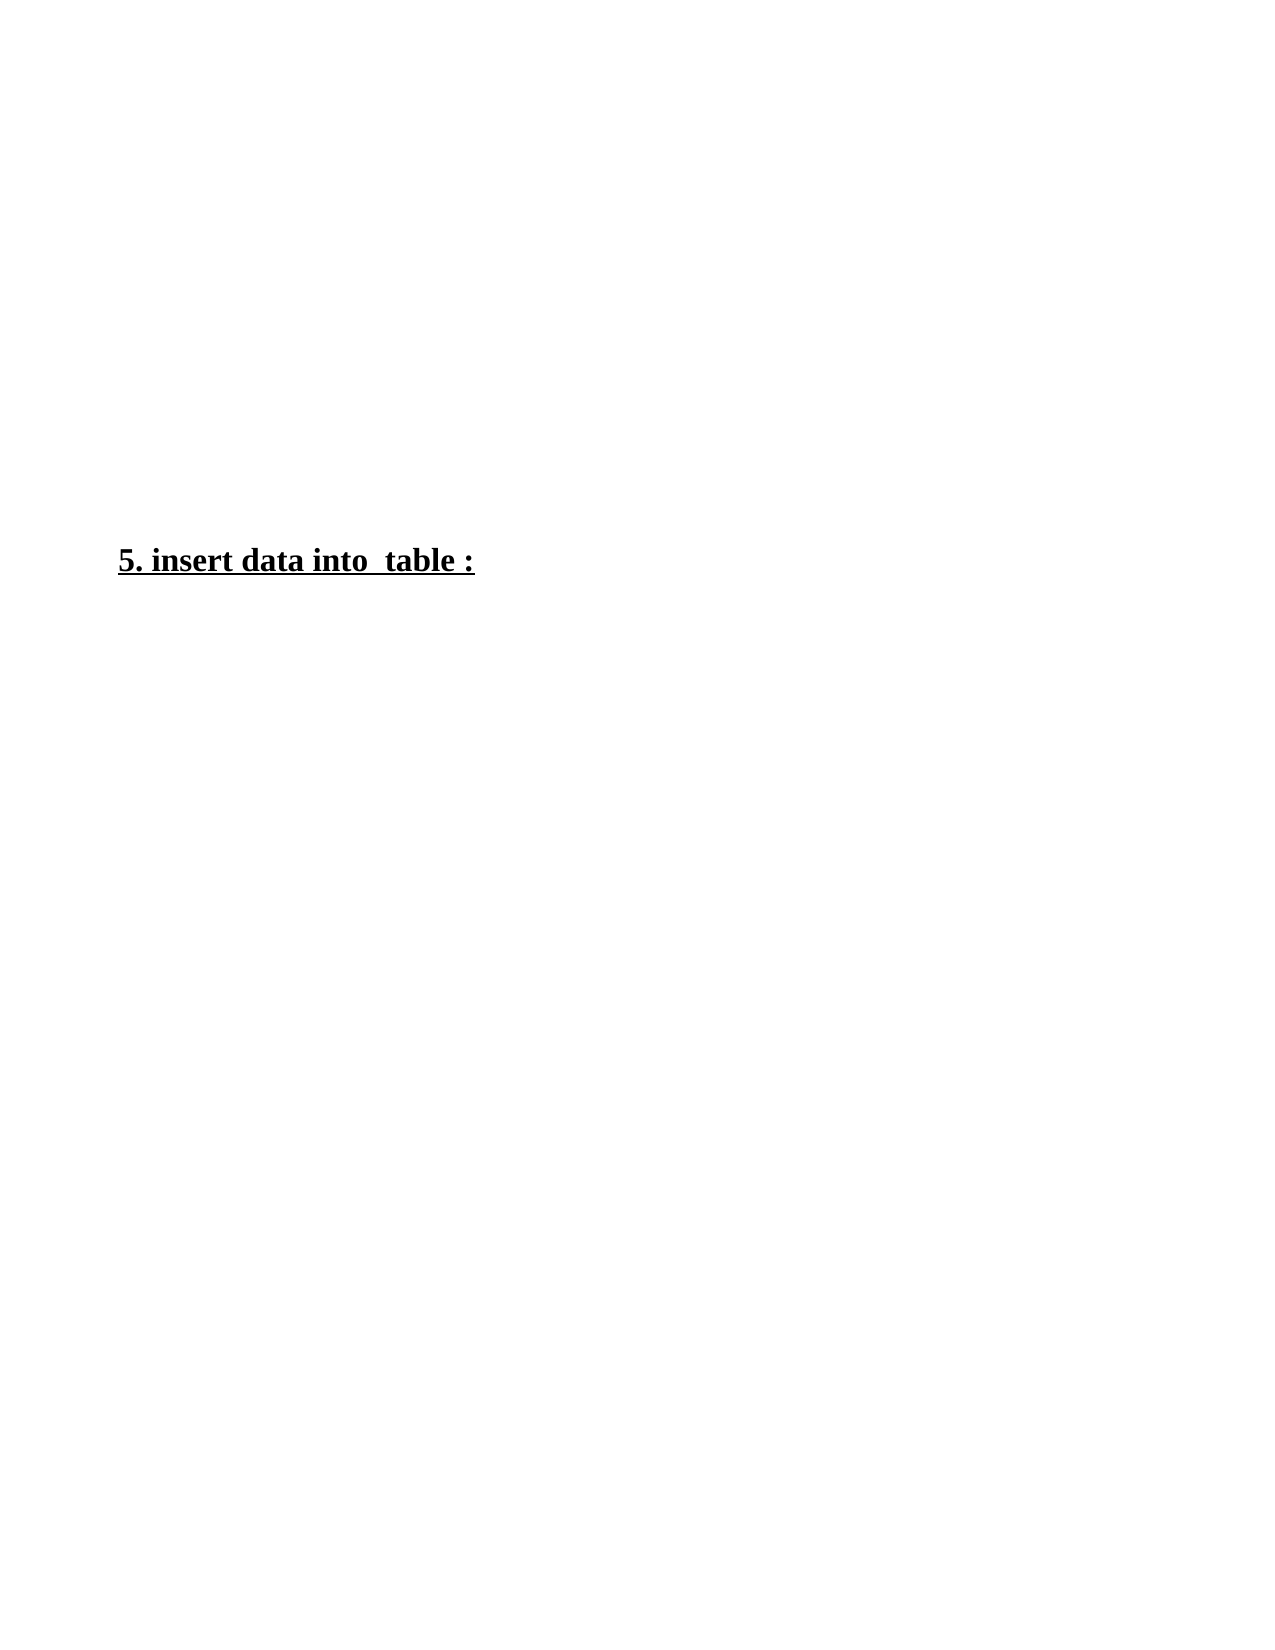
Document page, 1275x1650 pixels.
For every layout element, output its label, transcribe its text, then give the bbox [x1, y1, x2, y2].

text 5. insert data into table : [118, 540, 1157, 578]
